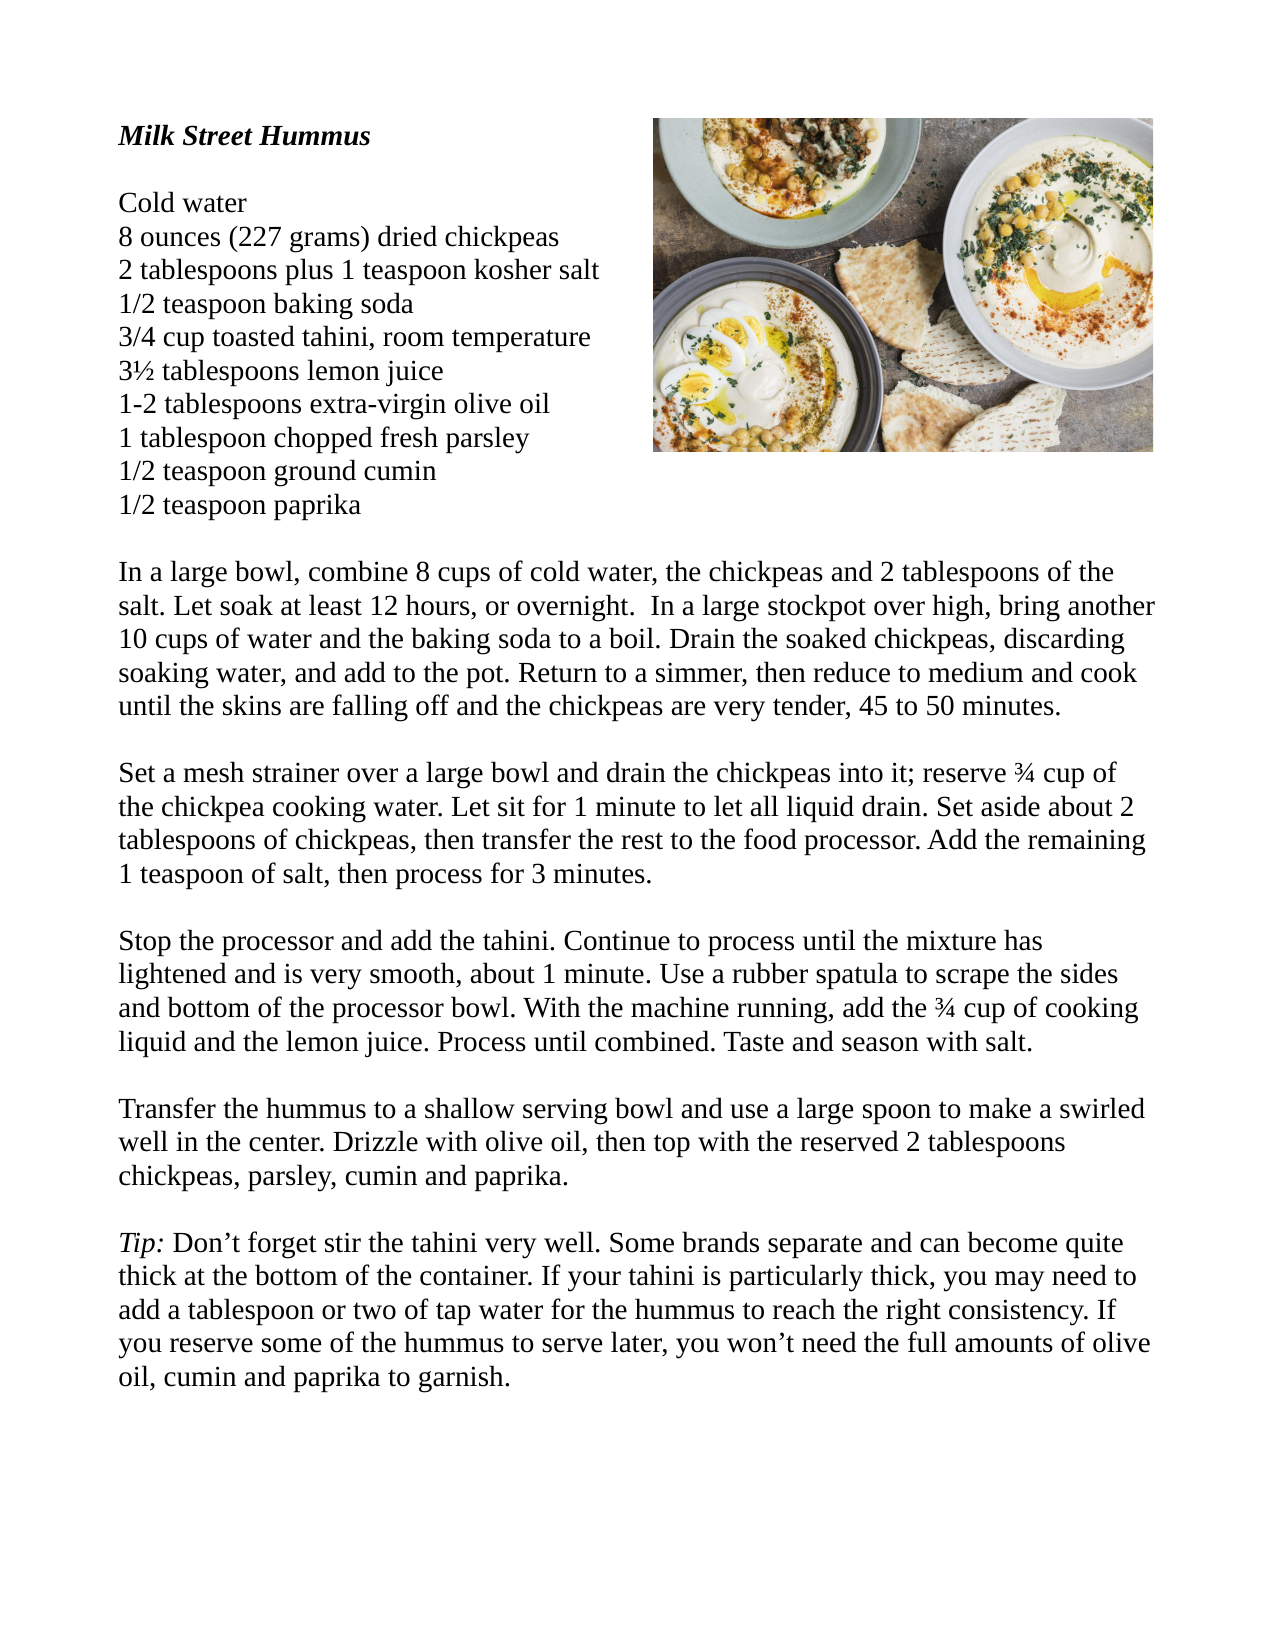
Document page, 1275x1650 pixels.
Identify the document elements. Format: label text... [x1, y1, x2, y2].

text 3/4 cup toasted tahini, room temperature [118, 319, 653, 353]
text Transfer the hummus to a shallow serving bowl and use a large spoon to make a swirled well in the center. Drizzle with olive oil, then top with the reserved 2 tablespoons chickpeas, parsley, cumin and paprika. [118, 1091, 1157, 1191]
text Tip: Don’t forget stir the tahini very well. Some brands separate and can become quite thick at the bottom of the container. If your tahini is particularly thick, you may need to add a tablespoon or two of tap water for the hummus to reach the right consistency. If you reserve some of the hummus to serve later, you won’t need the full amounts of olive oil, cumin and paprika to garnish. [118, 1225, 1157, 1393]
text In a large bowl, combine 8 cups of cold water, the chickpeas and 2 tablespoons of the salt. Let soak at least 12 hours, or overnight. In a large stockpot over high, bring another 10 cups of water and the baking soda to a boil. Drain the soaked chickpeas, discarding soaking water, and add to the pot. Return to a simmer, then reduce to medium and cook until the skins are falling off and the chickpeas are very tender, 45 to 50 minutes. [118, 554, 1157, 722]
text 1/2 teaspoon paprika [118, 487, 1157, 521]
text 8 ounces (227 grams) dried chickpeas [118, 219, 653, 252]
text Stop the processor and add the tahini. Continue to process until the mixture has lightened and is very smooth, about 1 minute. Use a rubber spatula to scrape the sides and bottom of the processor bowl. With the machine running, add the ¾ cup of cooking liquid and the lemon juice. Process until combined. Taste and season with salt. [118, 923, 1157, 1057]
text 2 tablespoons plus 1 teaspoon kosher salt [118, 252, 653, 286]
text 1/2 teaspoon ground cumin [118, 453, 1157, 487]
picture [653, 118, 1154, 452]
text Cold water [118, 185, 653, 219]
text 1 tablespoon chopped fresh parsley [118, 420, 1157, 453]
text Set a mesh strainer over a large bowl and drain the chickpeas into it; reserve ¾ cup of the chickpea cooking water. Let sit for 1 minute to let all liquid drain. Set aside about 2 tablespoons of chickpeas, then transfer the rest to the food processor. Add the remaining 1 teaspoon of salt, then process for 3 minutes. [118, 755, 1157, 889]
text 1-2 tablespoons extra-virgin olive oil [118, 386, 653, 420]
text 1/2 teaspoon baking soda [118, 286, 653, 319]
text Milk Street Hummus [118, 118, 653, 152]
text 3½ tablespoons lemon juice [118, 353, 653, 386]
